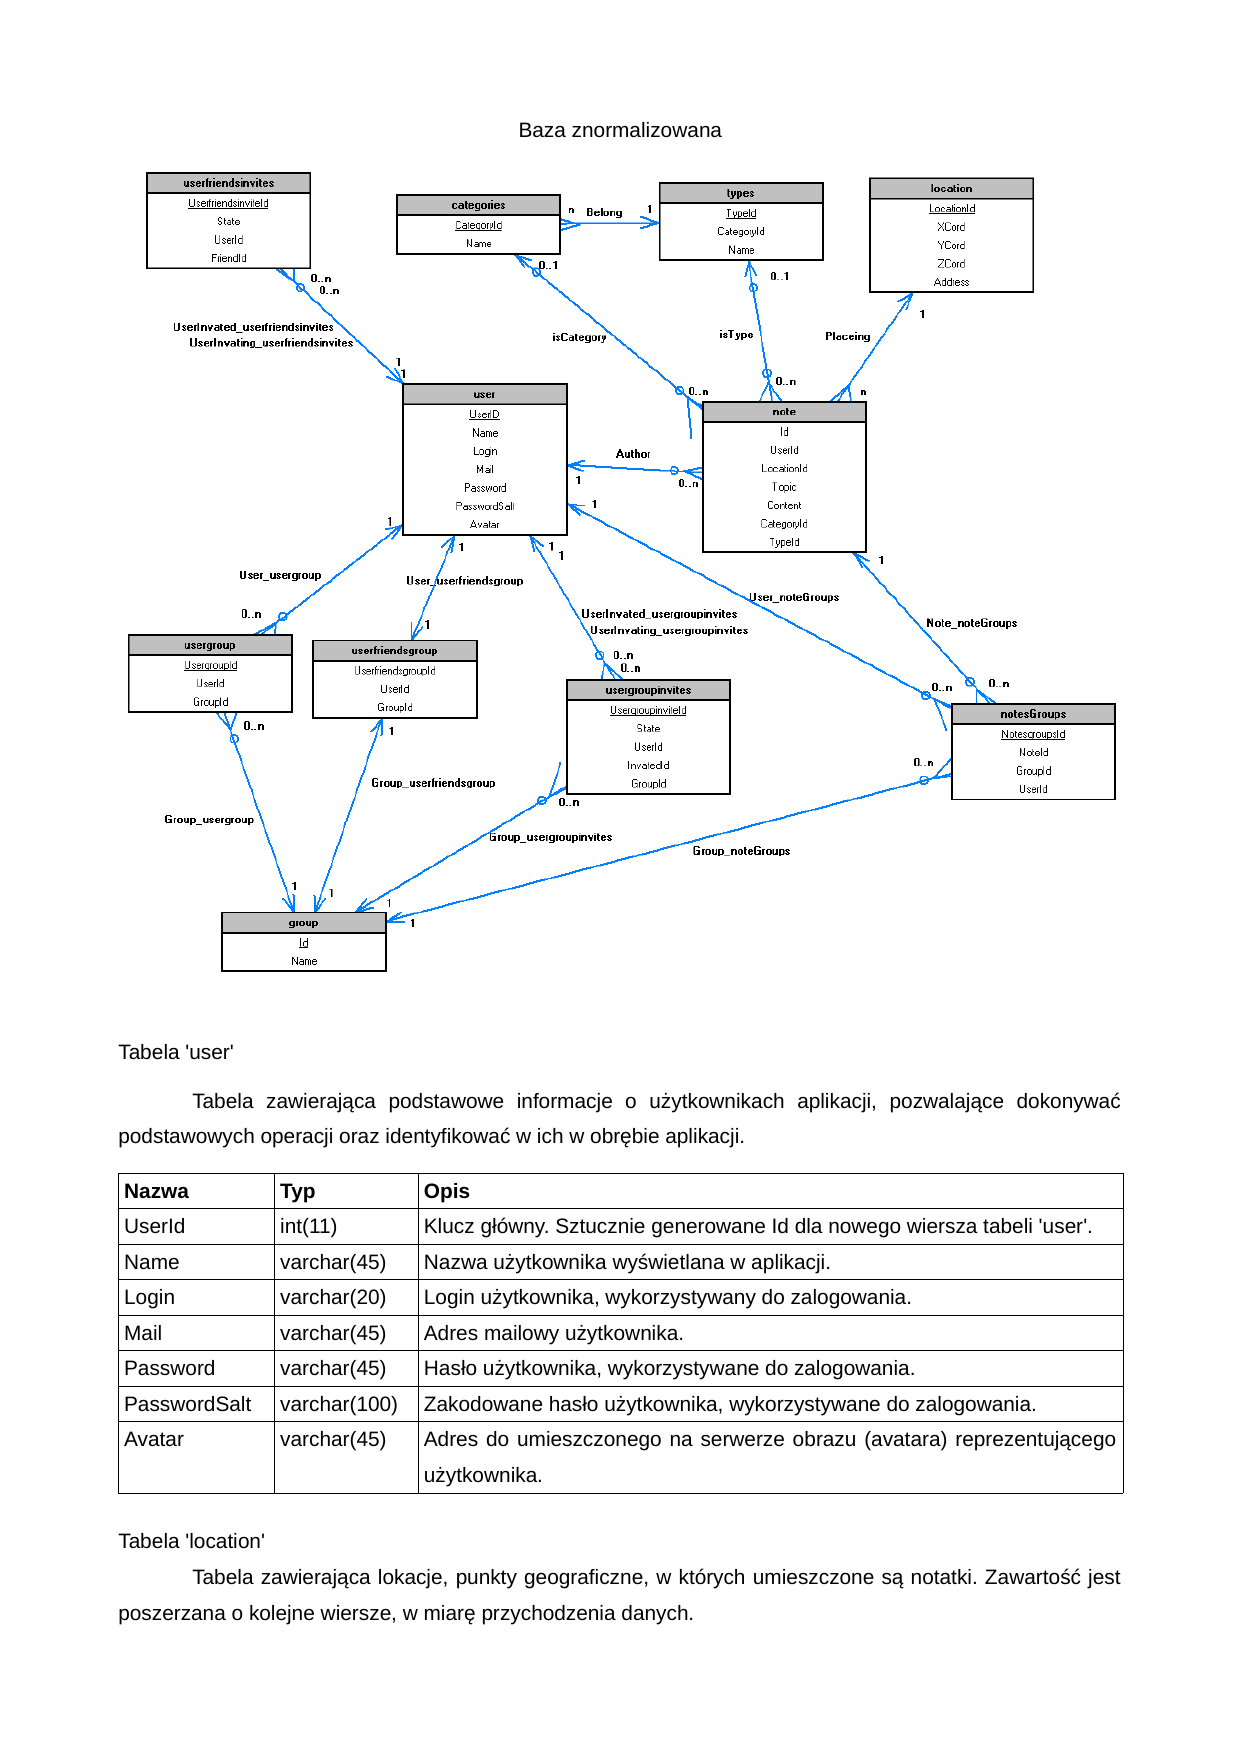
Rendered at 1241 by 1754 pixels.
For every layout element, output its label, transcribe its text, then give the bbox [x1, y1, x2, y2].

table_cell varchar(45) [275, 1316, 418, 1350]
table_header Nazwa [119, 1174, 274, 1208]
table_cell varchar(45) [275, 1245, 418, 1279]
table_cell Hasło użytkownika, wykorzystywane do zalogowania. [419, 1351, 1123, 1386]
table_cell varchar(45) [275, 1351, 418, 1386]
table_cell varchar(100) [275, 1387, 418, 1421]
table_cell Avatar [119, 1422, 274, 1493]
picture [118, 166, 1123, 980]
text Tabela 'user' [118, 1040, 1122, 1064]
table_cell UserId [119, 1209, 274, 1244]
table_cell Nazwa użytkownika wyświetlana w aplikacji. [419, 1245, 1123, 1279]
text Baza znormalizowana [118, 118, 1122, 142]
text Tabela zawierająca podstawowe informacje o użytkownikach aplikacji, pozwalające dokonywać podstawowych operacji oraz identyfikować w ich w obrębie aplikacji. [118, 1088, 1122, 1148]
table_cell Password [119, 1351, 274, 1386]
table_cell Mail [119, 1316, 274, 1350]
table_cell Adres do umieszczonego na serwerze obrazu (avatara) reprezentującego użytkownika. [419, 1422, 1123, 1493]
table_cell int(11) [275, 1209, 418, 1244]
table_cell Klucz główny. Sztucznie generowane Id dla nowego wiersza tabeli 'user'. [419, 1209, 1123, 1244]
table_cell varchar(45) [275, 1422, 418, 1493]
table_cell Login [119, 1280, 274, 1315]
table_cell Login użytkownika, wykorzystywany do zalogowania. [419, 1280, 1123, 1315]
text Tabela zawierająca lokacje, punkty geograficzne, w których umieszczone są notatki. Zawartość jest poszerzana o kolejne wiersze, w miarę przychodzenia danych. [118, 1565, 1122, 1625]
table_cell PasswordSalt [119, 1387, 274, 1421]
table_cell Adres mailowy użytkownika. [419, 1316, 1123, 1350]
table_cell varchar(20) [275, 1280, 418, 1315]
text Tabela 'location' [118, 1529, 1122, 1553]
table_cell Zakodowane hasło użytkownika, wykorzystywane do zalogowania. [419, 1387, 1123, 1421]
table_header Opis [419, 1174, 1123, 1208]
table_cell Name [119, 1245, 274, 1279]
table_header Typ [275, 1174, 418, 1208]
